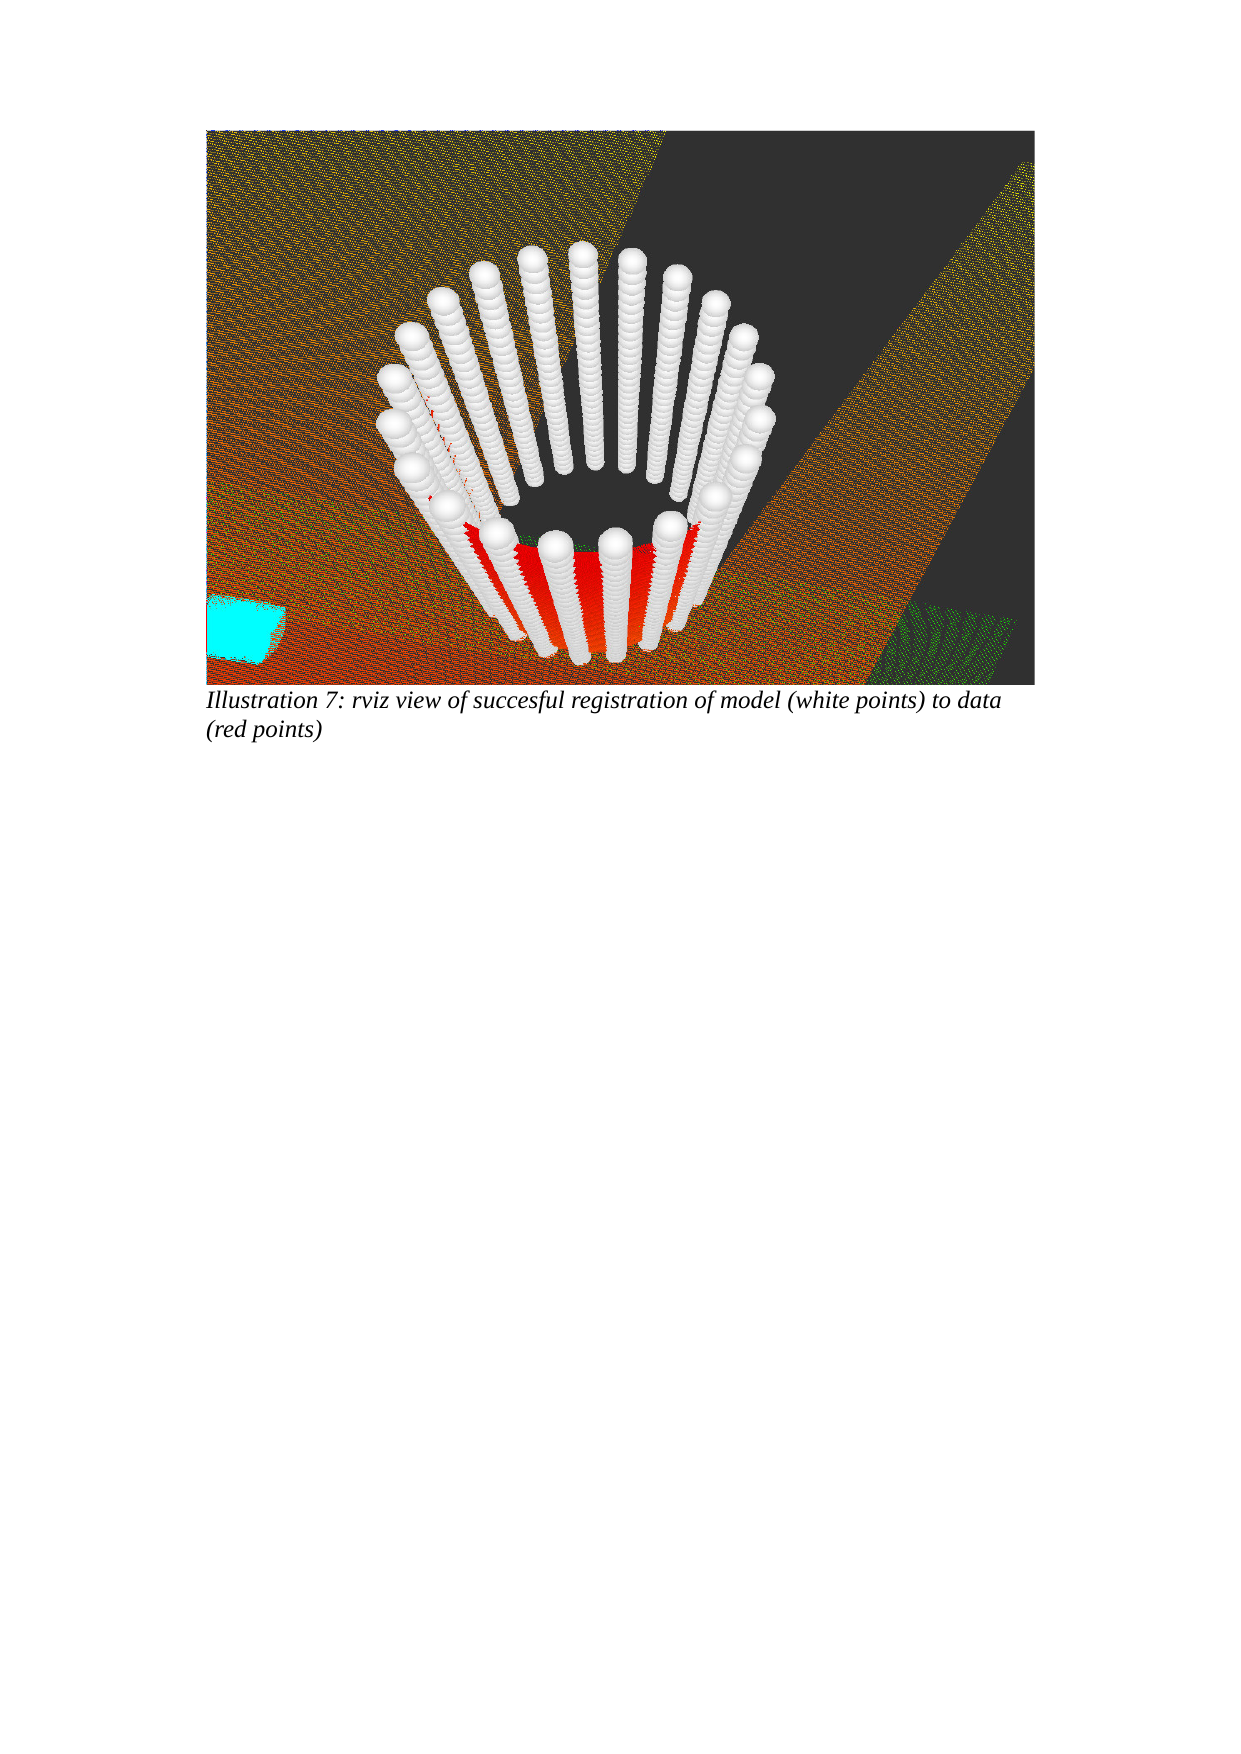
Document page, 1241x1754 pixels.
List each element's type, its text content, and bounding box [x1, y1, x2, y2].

text Illustration 7: rviz view of succesful registration of model (white points) to data (red points) [206, 685, 1034, 742]
picture [206, 130, 1035, 685]
